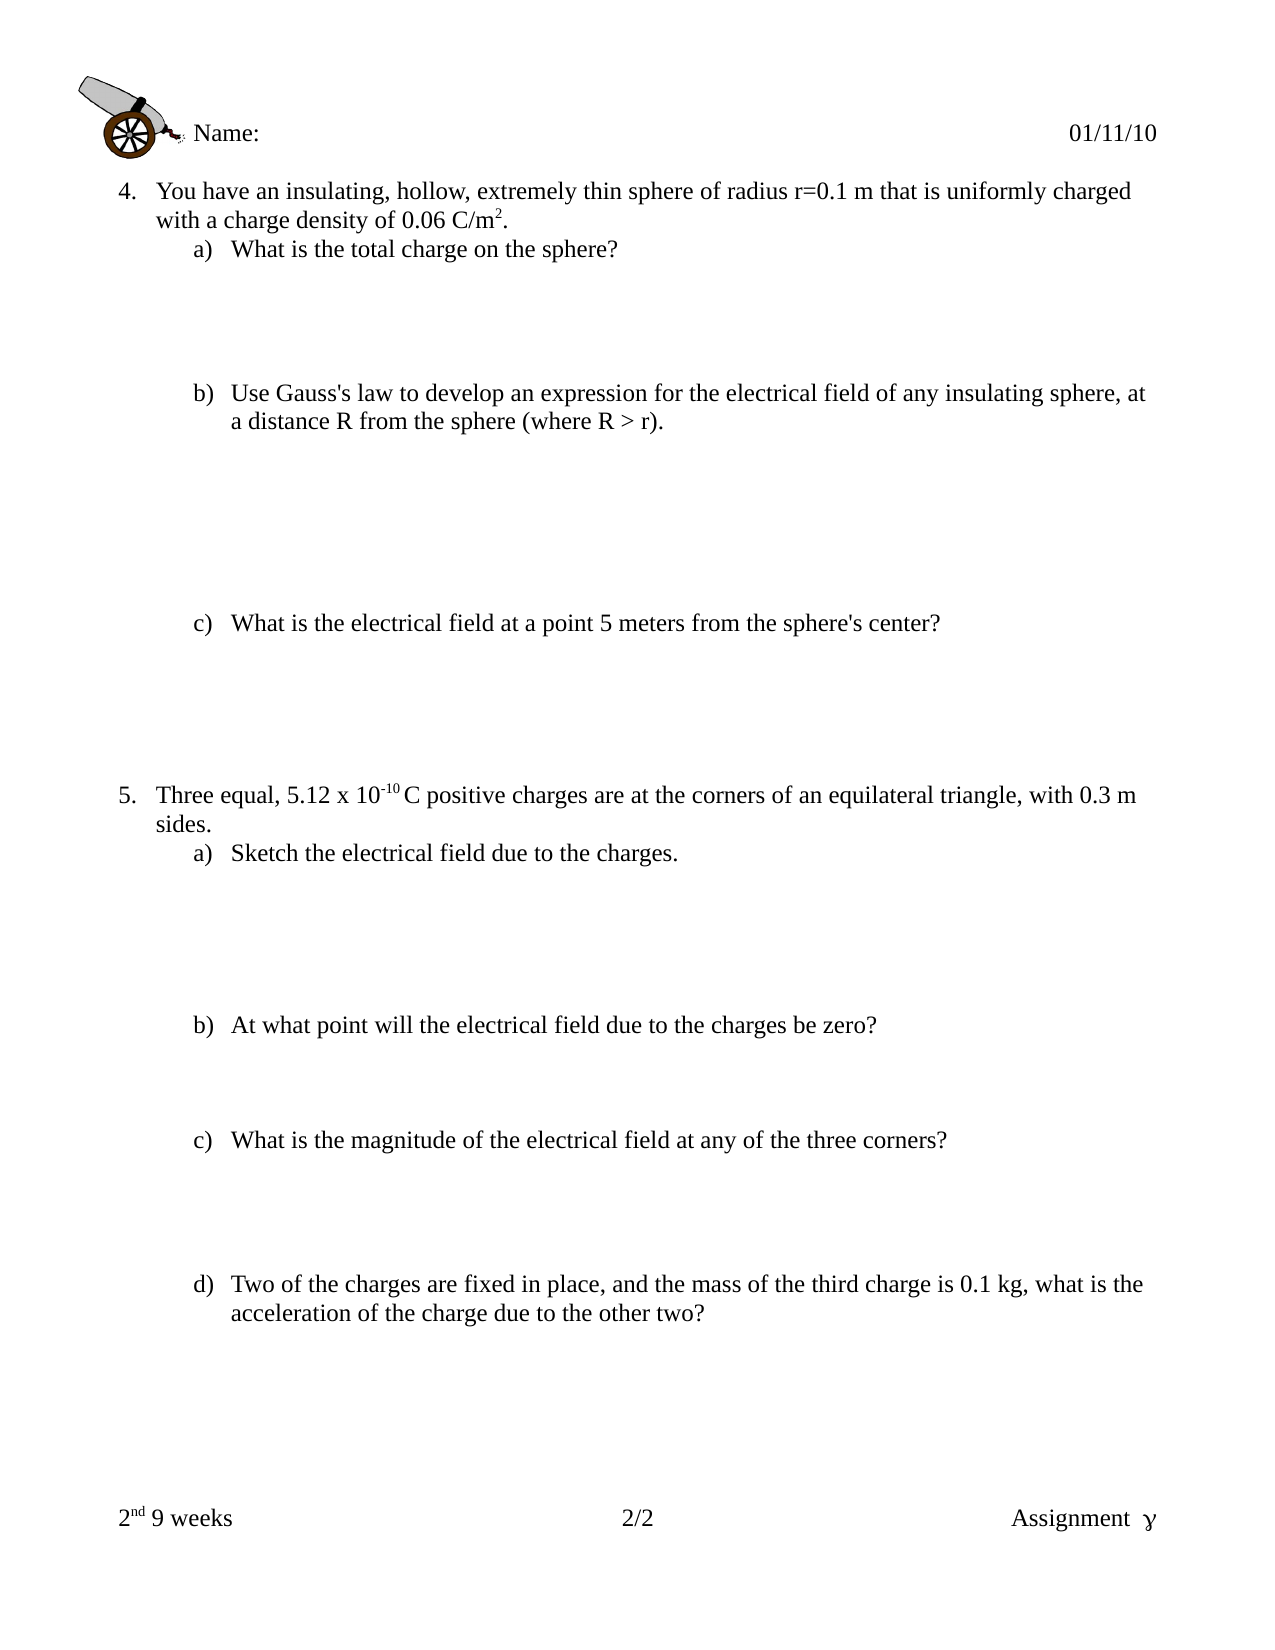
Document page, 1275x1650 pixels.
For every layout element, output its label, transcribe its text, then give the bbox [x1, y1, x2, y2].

list Use Gauss's law to develop an expression for the electrical field of any insulating sphere, at a distance R from the sphere (where R > r). [193, 378, 1157, 435]
list Two of the charges are fixed in place, and the mass of the third charge is 0.1 kg, what is the acceleration of the charge due to the other two? [193, 1269, 1157, 1326]
list What is the magnitude of the electrical field at any of the three corners? [193, 1125, 1157, 1154]
list You have an insulating, hollow, extremely thin sphere of radius r=0.1 m that is uniformly charged with a charge density of 0.06 C/m2. [118, 176, 1157, 234]
list At what point will the electrical field due to the charges be zero? [193, 1010, 1157, 1039]
list Sketch the electrical field due to the charges. [193, 838, 1157, 866]
list Three equal, 5.12 x 10-10 C positive charges are at the corners of an equilateral triangle, with 0.3 m sides. [118, 780, 1157, 838]
list What is the electrical field at a point 5 meters from the sphere's center? [193, 608, 1157, 636]
list What is the total charge on the sphere? [193, 234, 1157, 263]
